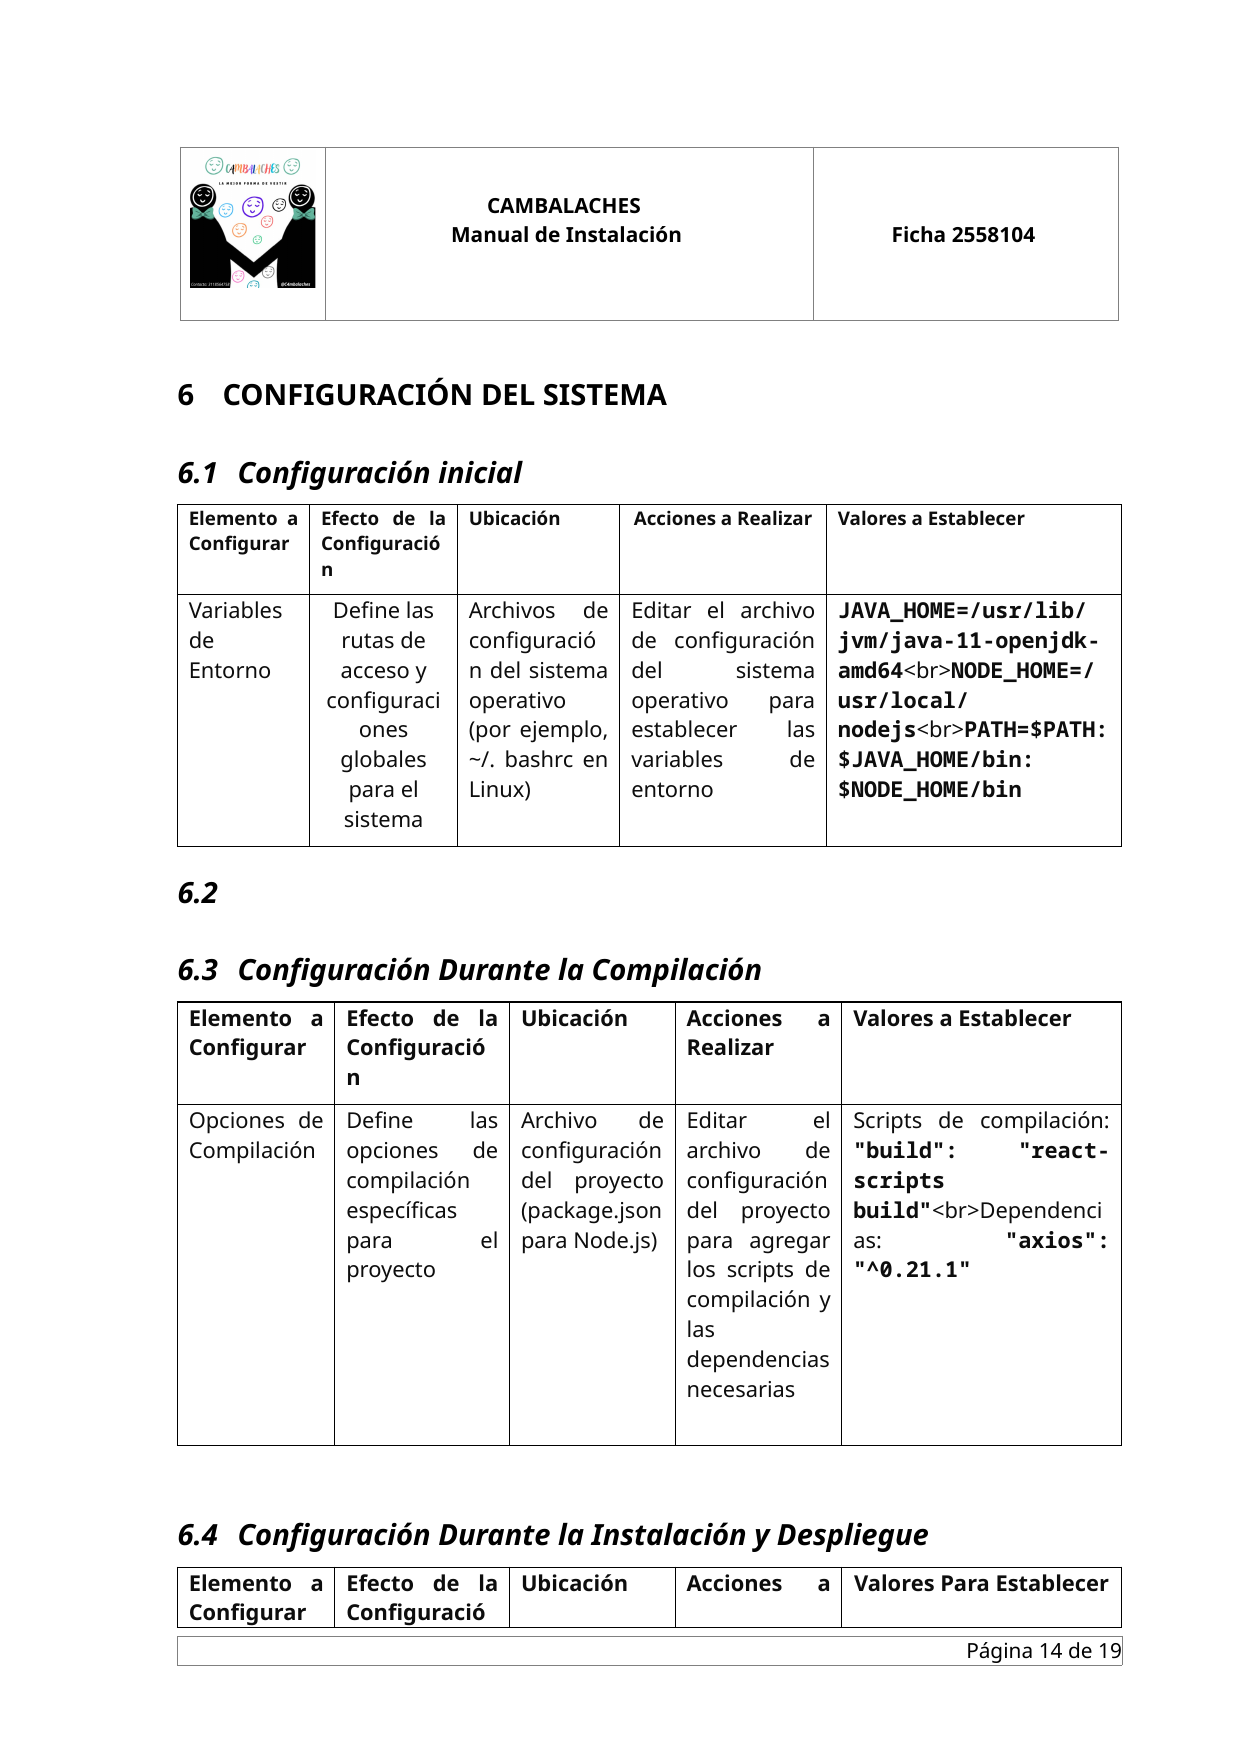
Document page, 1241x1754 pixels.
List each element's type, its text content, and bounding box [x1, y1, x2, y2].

table_header Ubicación [458, 505, 619, 594]
table_header Elemento a Configurar [178, 1003, 334, 1104]
subtitle Configuración Durante la Instalación y Despliegue [177, 1514, 1122, 1554]
table_cell Variables de Entorno [178, 595, 309, 846]
table_header Valores Para Establecer [842, 1568, 1121, 1627]
table_cell Editar el archivo de configuración del proyecto para agregar los scripts de compilación y las dependencias necesarias [676, 1105, 841, 1444]
table_header Valores a Establecer [827, 505, 1121, 594]
table_header Efecto de la Configuración [335, 1003, 509, 1104]
table_cell Opciones de Compilación [178, 1105, 334, 1444]
subtitle Configuración Durante la Compilación [177, 949, 1122, 989]
table_cell Archivo de configuración del proyecto (package.json para Node.js) [510, 1105, 675, 1444]
subtitle CONFIGURACIÓN DEL SISTEMA [177, 375, 1122, 414]
table_cell Define las opciones de compilación específicas para el proyecto [335, 1105, 509, 1444]
table_header Elemento a Configurar [178, 1568, 334, 1627]
table_header Efecto de la Configuración [310, 505, 457, 594]
table_cell Editar el archivo de configuración del sistema operativo para establecer las variables de entorno [620, 595, 826, 846]
table_cell Scripts de compilación: "build": "react-scripts build"<br>Dependencias: "axios": "^0.21.1" [842, 1105, 1121, 1444]
table_header Acciones a [676, 1568, 841, 1627]
table_header Ubicación [510, 1568, 675, 1627]
table_header Acciones a Realizar [620, 505, 826, 594]
table_header Valores a Establecer [842, 1003, 1121, 1104]
subtitle Configuración inicial [177, 452, 1122, 492]
table_cell Define las rutas de acceso y configuraciones globales para el sistema [310, 595, 457, 846]
table_cell Archivos de configuración del sistema operativo (por ejemplo, ~/. bashrc en Linux) [458, 595, 619, 846]
table_header Ubicación [510, 1003, 675, 1104]
table_cell JAVA_HOME=/usr/lib/jvm/java-11-openjdk-amd64<br>NODE_HOME=/usr/local/nodejs<br>PATH=$PATH: $JAVA_HOME/bin:$NODE_HOME/bin [827, 595, 1121, 846]
table_header Efecto de la Configuració [335, 1568, 509, 1627]
table_header Acciones a Realizar [676, 1003, 841, 1104]
table_header Elemento a Configurar [178, 505, 309, 594]
